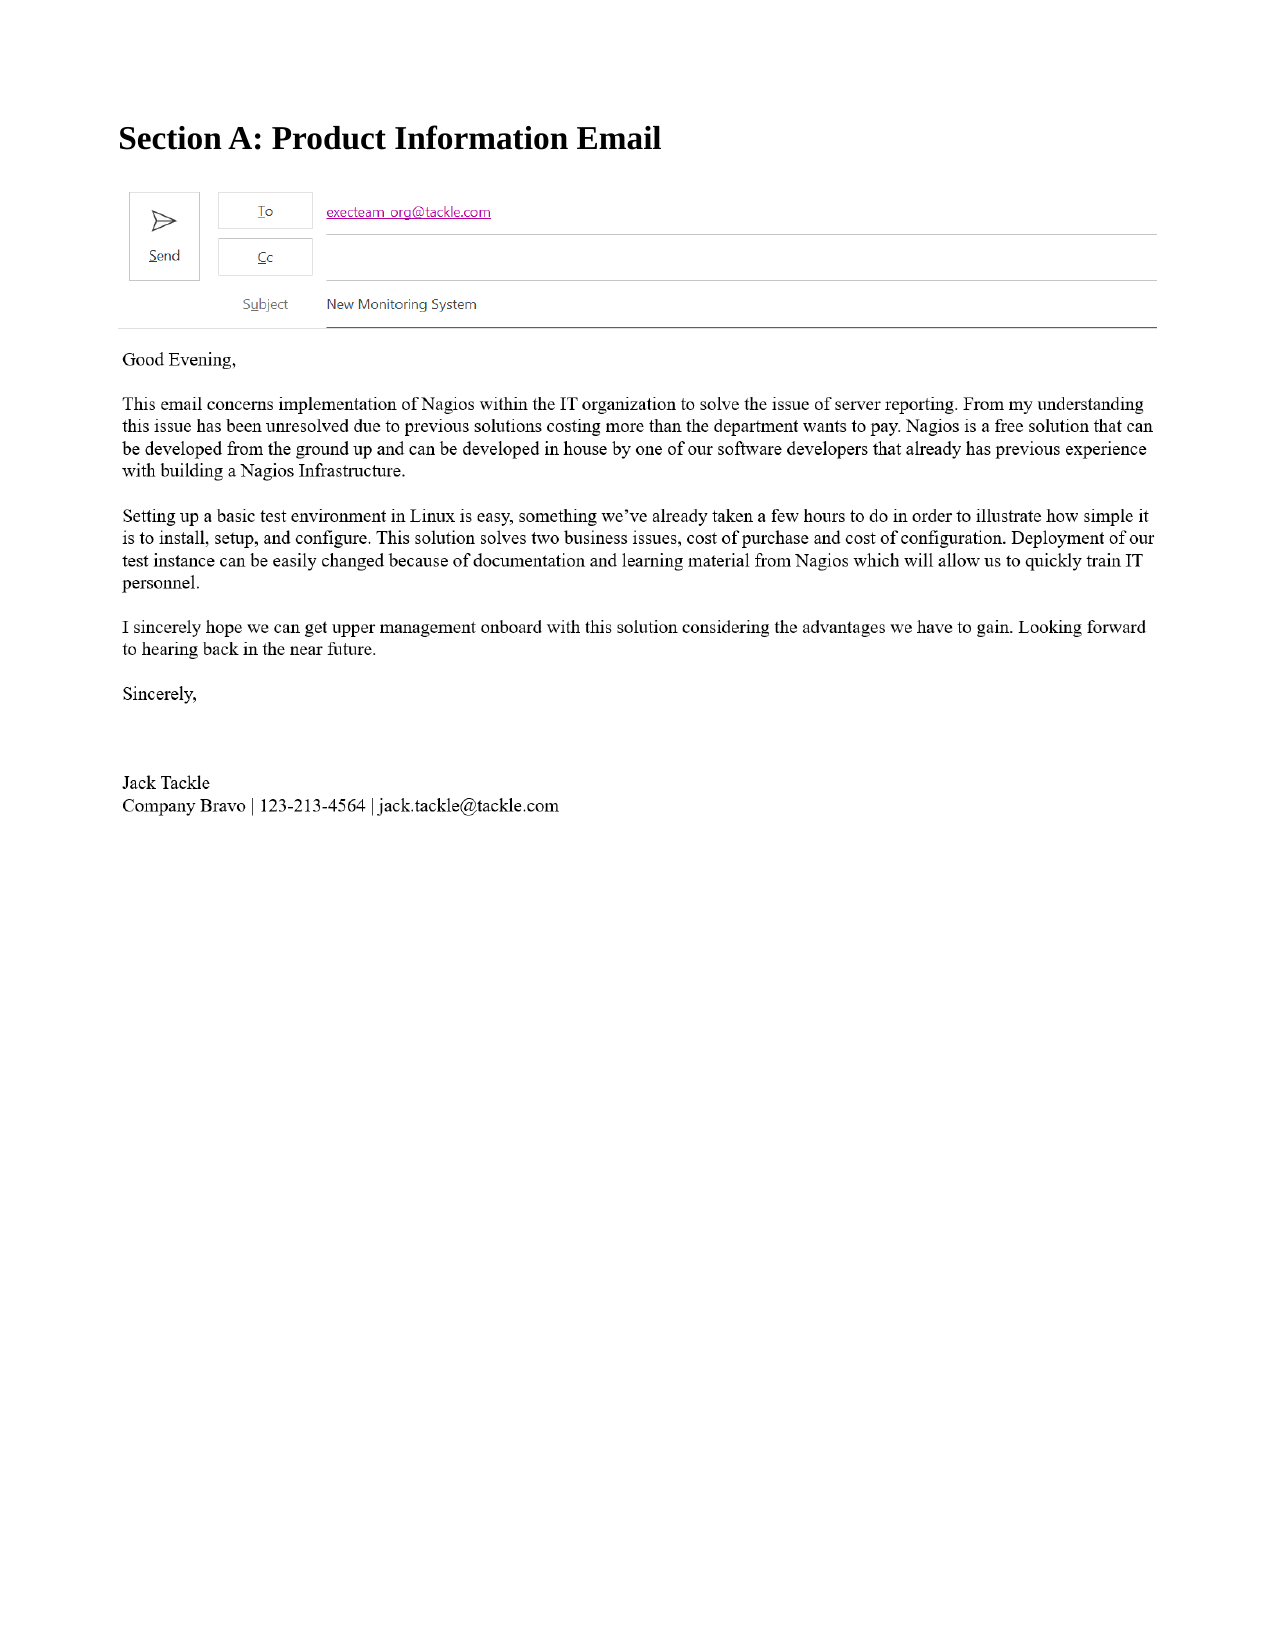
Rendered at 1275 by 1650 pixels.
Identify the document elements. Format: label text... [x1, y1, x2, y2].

picture [118, 185, 1157, 830]
text Section A: Product Information Email [118, 118, 1157, 156]
